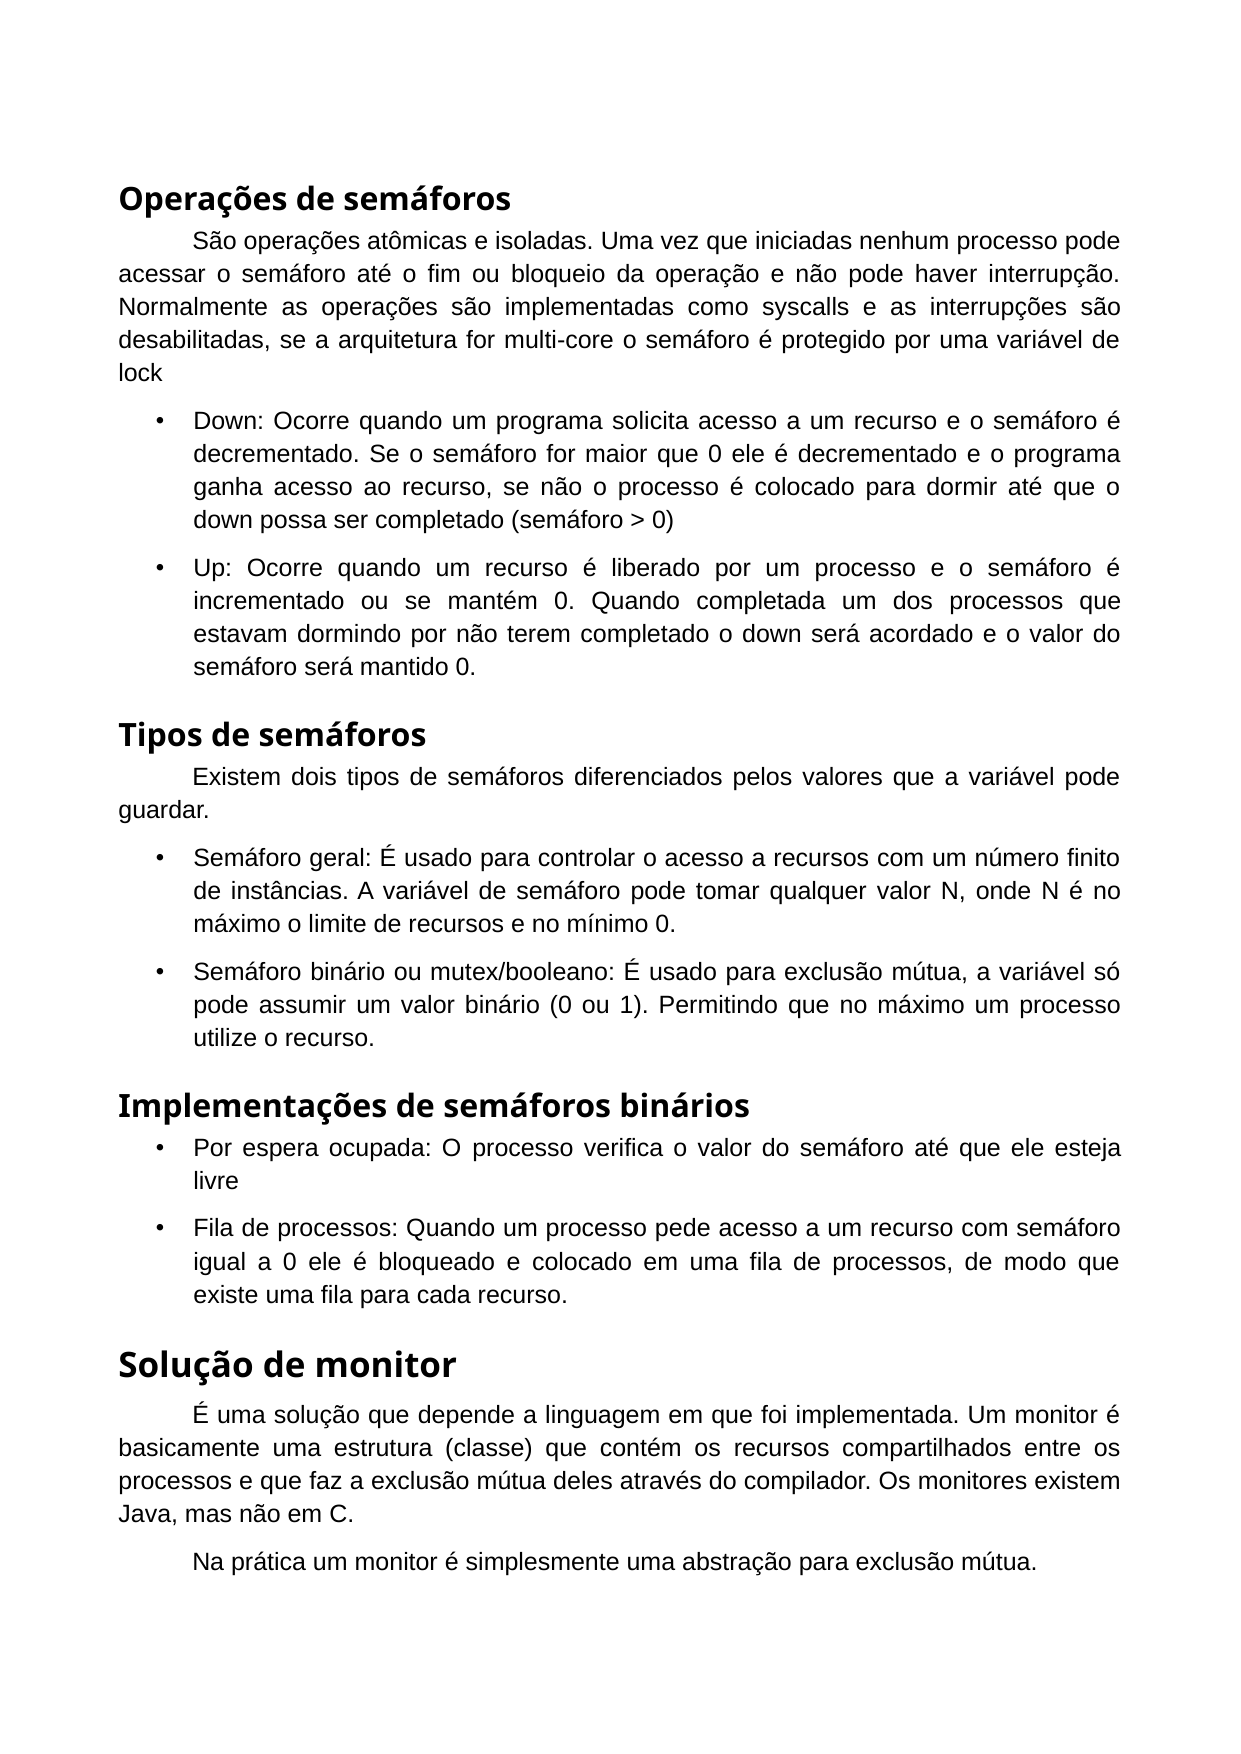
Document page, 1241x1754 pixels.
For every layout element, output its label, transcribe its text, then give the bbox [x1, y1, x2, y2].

subtitle Operações de semáforos [118, 176, 1122, 220]
subtitle Implementações de semáforos binários [118, 1083, 1122, 1126]
text É uma solução que depende a linguagem em que foi implementada. Um monitor é basicamente uma estrutura (classe) que contém os recursos compartilhados entre os processos e que faz a exclusão mútua deles através do compilador. Os monitores existem Java, mas não em C. [118, 1400, 1122, 1528]
list Down: Ocorre quando um programa solicita acesso a um recurso e o semáforo é decrementado. Se o semáforo for maior que 0 ele é decrementado e o programa ganha acesso ao recurso, se não o processo é colocado para dormir até que o down possa ser completado (semáforo > 0) [156, 406, 1122, 534]
list Fila de processos: Quando um processo pede acesso a um recurso com semáforo igual a 0 ele é bloqueado e colocado em uma fila de processos, de modo que existe uma fila para cada recurso. [156, 1213, 1122, 1308]
subtitle Tipos de semáforos [118, 712, 1122, 756]
text São operações atômicas e isoladas. Uma vez que iniciadas nenhum processo pode acessar o semáforo até o fim ou bloqueio da operação e não pode haver interrupção. Normalmente as operações são implementadas como syscalls e as interrupções são desabilitadas, se a arquitetura for multi-core o semáforo é protegido por uma variável de lock [118, 226, 1122, 387]
list Por espera ocupada: O processo verifica o valor do semáforo até que ele esteja livre [156, 1133, 1122, 1194]
list Semáforo geral: É usado para controlar o acesso a recursos com um número finito de instâncias. A variável de semáforo pode tomar qualquer valor N, onde N é no máximo o limite de recursos e no mínimo 0. [156, 843, 1122, 938]
list Up: Ocorre quando um recurso é liberado por um processo e o semáforo é incrementado ou se mantém 0. Quando completada um dos processos que estavam dormindo por não terem completado o down será acordado e o valor do semáforo será mantido 0. [156, 553, 1122, 681]
subtitle Solução de monitor [118, 1340, 1122, 1387]
list Semáforo binário ou mutex/booleano: É usado para exclusão mútua, a variável só pode assumir um valor binário (0 ou 1). Permitindo que no máximo um processo utilize o recurso. [156, 956, 1122, 1051]
text Existem dois tipos de semáforos diferenciados pelos valores que a variável pode guardar. [118, 762, 1122, 824]
text Na prática um monitor é simplesmente uma abstração para exclusão mútua. [118, 1547, 1122, 1575]
